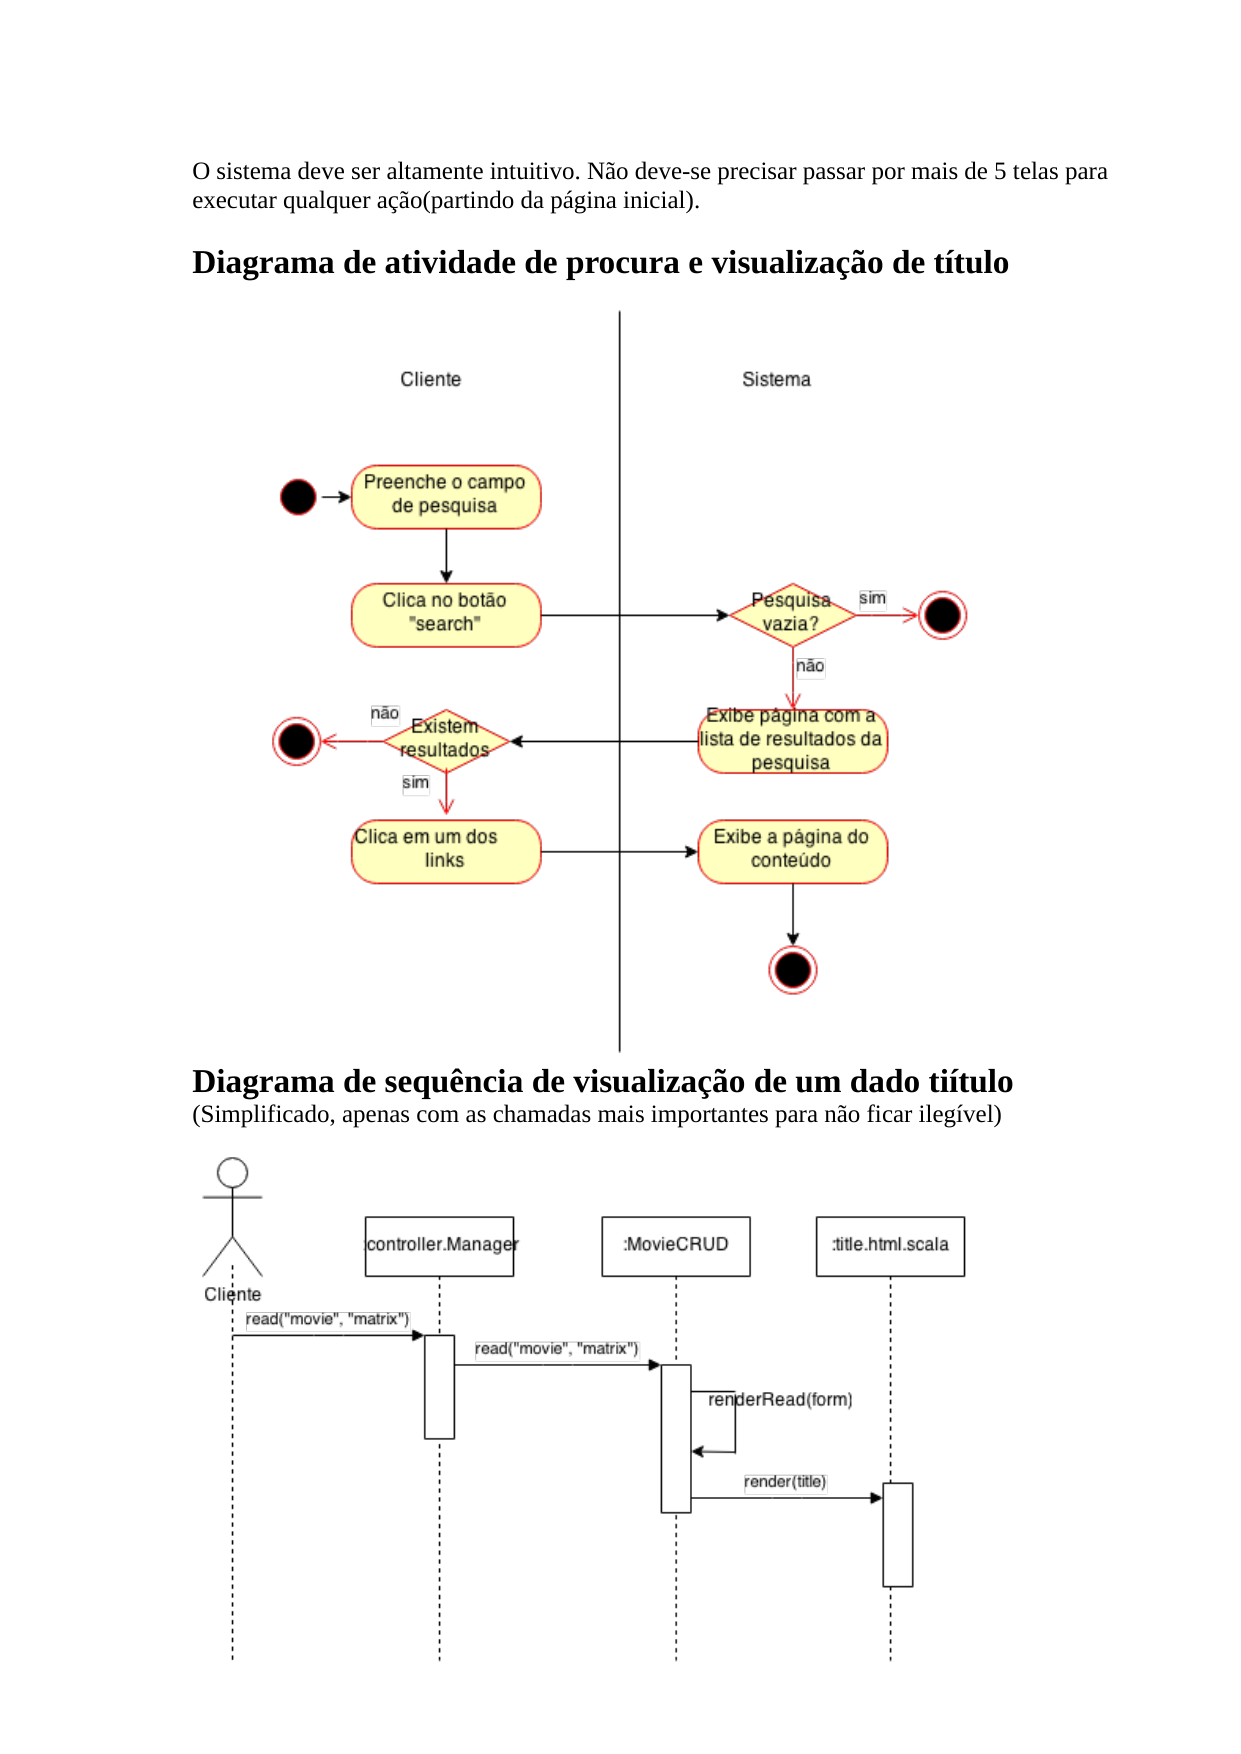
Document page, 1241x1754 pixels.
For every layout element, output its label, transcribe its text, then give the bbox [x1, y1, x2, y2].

text Diagrama de sequência de visualização de um dado tiítulo [192, 597, 1122, 1099]
picture [202, 1156, 967, 1669]
picture [271, 309, 969, 1061]
text Diagrama de atividade de procura e visualização de título [192, 243, 1122, 281]
text O sistema deve ser altamente intuitivo. Não deve-se precisar passar por mais de 5 telas para executar qualquer ação(partindo da página inicial). [192, 156, 1122, 214]
text (Simplificado, apenas com as chamadas mais importantes para não ficar ilegível) [192, 1099, 1122, 1128]
